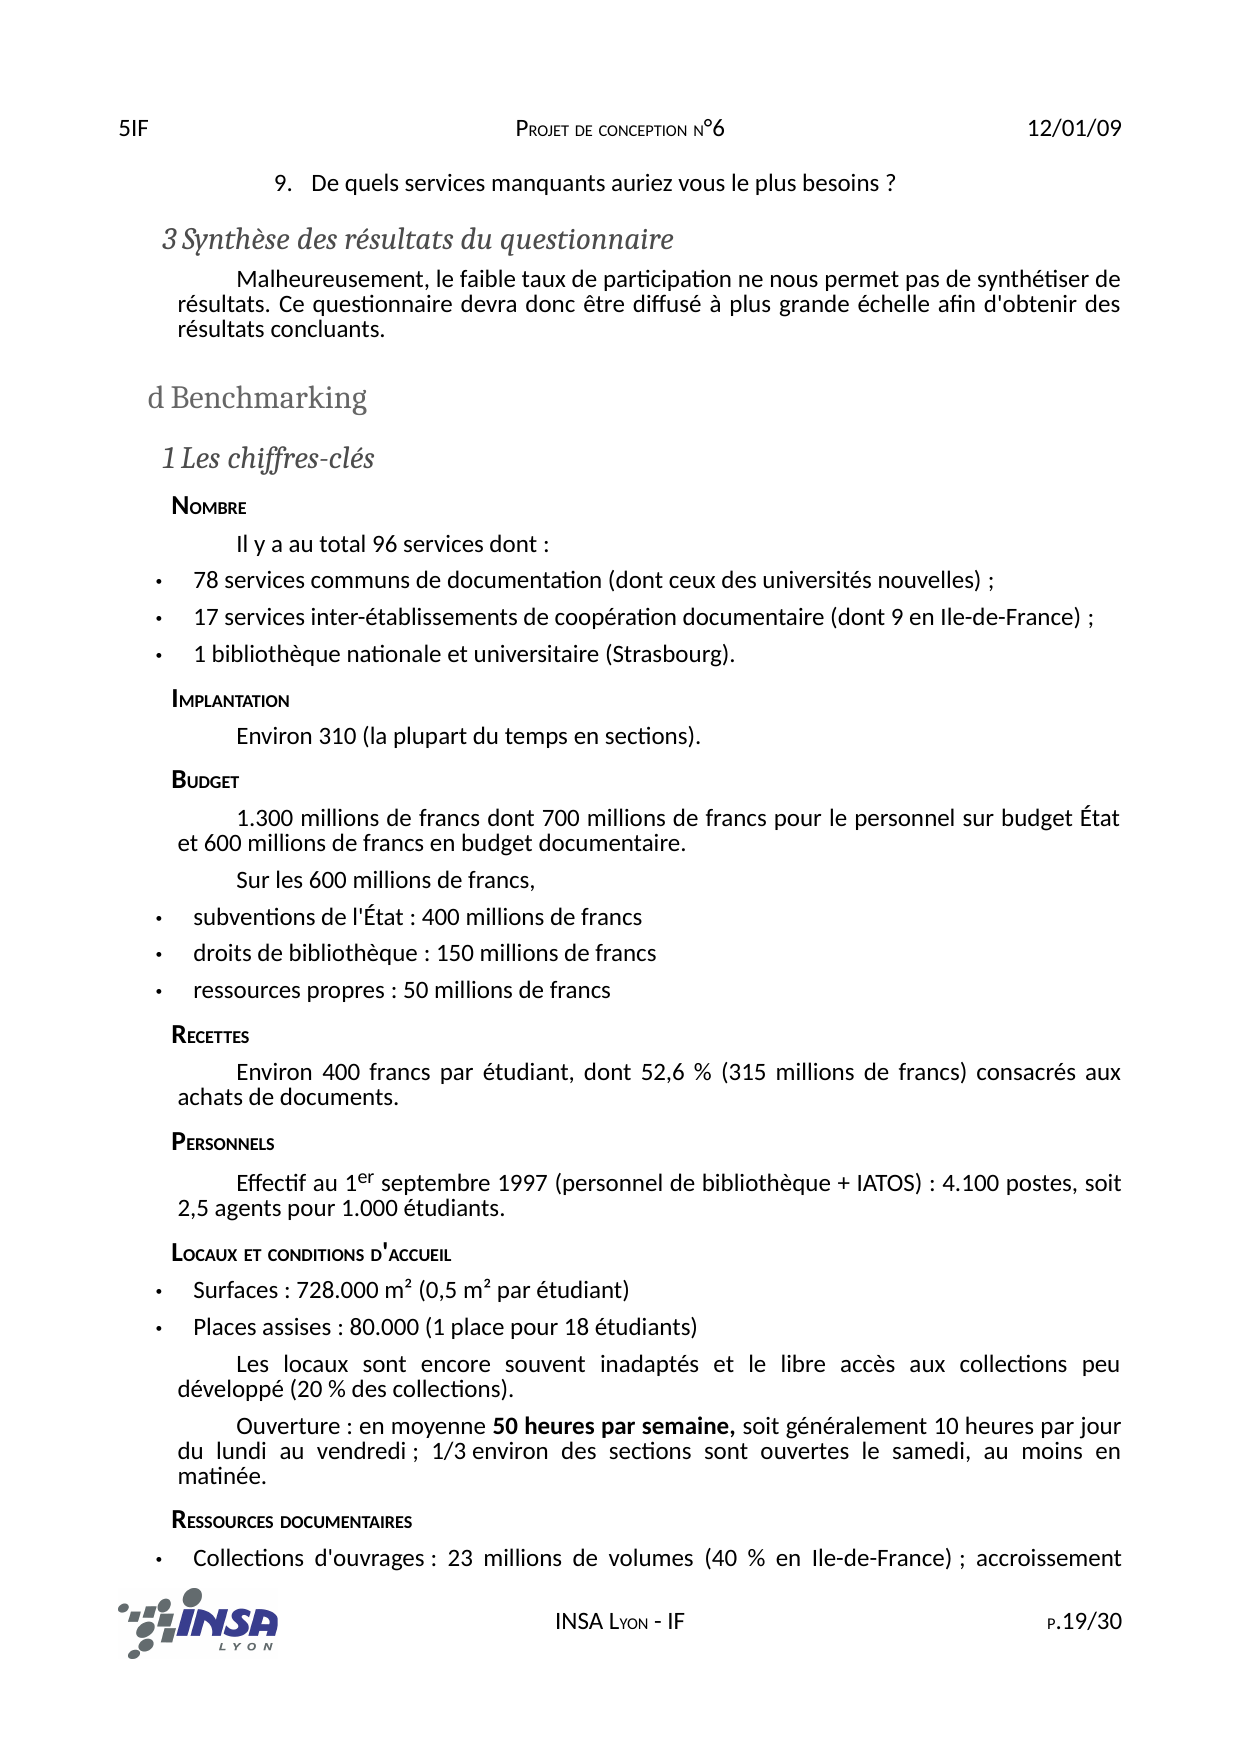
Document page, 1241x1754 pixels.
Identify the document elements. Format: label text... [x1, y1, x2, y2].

list ressources propres : 50 millions de francs [156, 980, 1122, 1005]
subtitle Recettes [118, 1022, 1122, 1050]
text Environ 310 (la plupart du temps en sections). [177, 726, 1122, 751]
subtitle Nombre [118, 494, 1122, 522]
subtitle Benchmarking [118, 379, 1122, 417]
list droits de bibliothèque : 150 millions de francs [156, 943, 1122, 968]
text 1.300 millions de francs dont 700 millions de francs pour le personnel sur budget État et 600 millions de francs en budget documentaire. [177, 808, 1122, 858]
list Collections d'ouvrages : 23 millions de volumes (40 % en Ile-de-France) ; accroissement [156, 1547, 1122, 1572]
text Environ 400 francs par étudiant, dont 52,6 % (315 millions de francs) consacrés aux achats de documents. [177, 1062, 1122, 1112]
subtitle Budget [118, 768, 1122, 796]
subtitle Ressources documentaires [118, 1508, 1122, 1536]
list Surfaces : 728.000 m² (0,5 m² par étudiant) [156, 1280, 1122, 1305]
list 78 services communs de documentation (dont ceux des universités nouvelles) ; [156, 570, 1122, 595]
list subventions de l'État : 400 millions de francs [156, 906, 1122, 931]
list 1 bibliothèque nationale et universitaire (Strasbourg). [156, 644, 1122, 669]
subtitle Les chiffres-clés [118, 440, 1122, 476]
text Il y a au total 96 services dont : [177, 533, 1122, 558]
subtitle Implantation [118, 686, 1122, 714]
list 17 services inter-établissements de coopération documentaire (dont 9 en Ile-de-France) ; [156, 607, 1122, 632]
text Malheureusement, le faible taux de participation ne nous permet pas de synthétiser de résultats. Ce questionnaire devra donc être diffusé à plus grande échelle afin d'obtenir des résultats concluants. [177, 269, 1122, 344]
text Effectif au 1er septembre 1997 (personnel de bibliothèque + IATOS) : 4.100 postes, soit 2,5 agents pour 1.000 étudiants. [177, 1169, 1122, 1223]
list De quels services manquants auriez vous le plus besoins ? [215, 173, 1122, 198]
text Ouverture : en moyenne 50 heures par semaine, soit généralement 10 heures par jour du lundi au vendredi ; 1/3 environ des sections sont ouvertes le samedi, au moins en matinée. [177, 1415, 1122, 1490]
subtitle Personnels [118, 1129, 1122, 1157]
list Places assises : 80.000 (1 place pour 18 étudiants) [156, 1317, 1122, 1342]
subtitle Synthèse des résultats du questionnaire [118, 221, 1122, 257]
text Les locaux sont encore souvent inadaptés et le libre accès aux collections peu développé (20 % des collections). [177, 1354, 1122, 1404]
subtitle Locaux et conditions d'accueil [118, 1241, 1122, 1268]
text Sur les 600 millions de francs, [177, 869, 1122, 894]
picture [118, 1588, 278, 1659]
